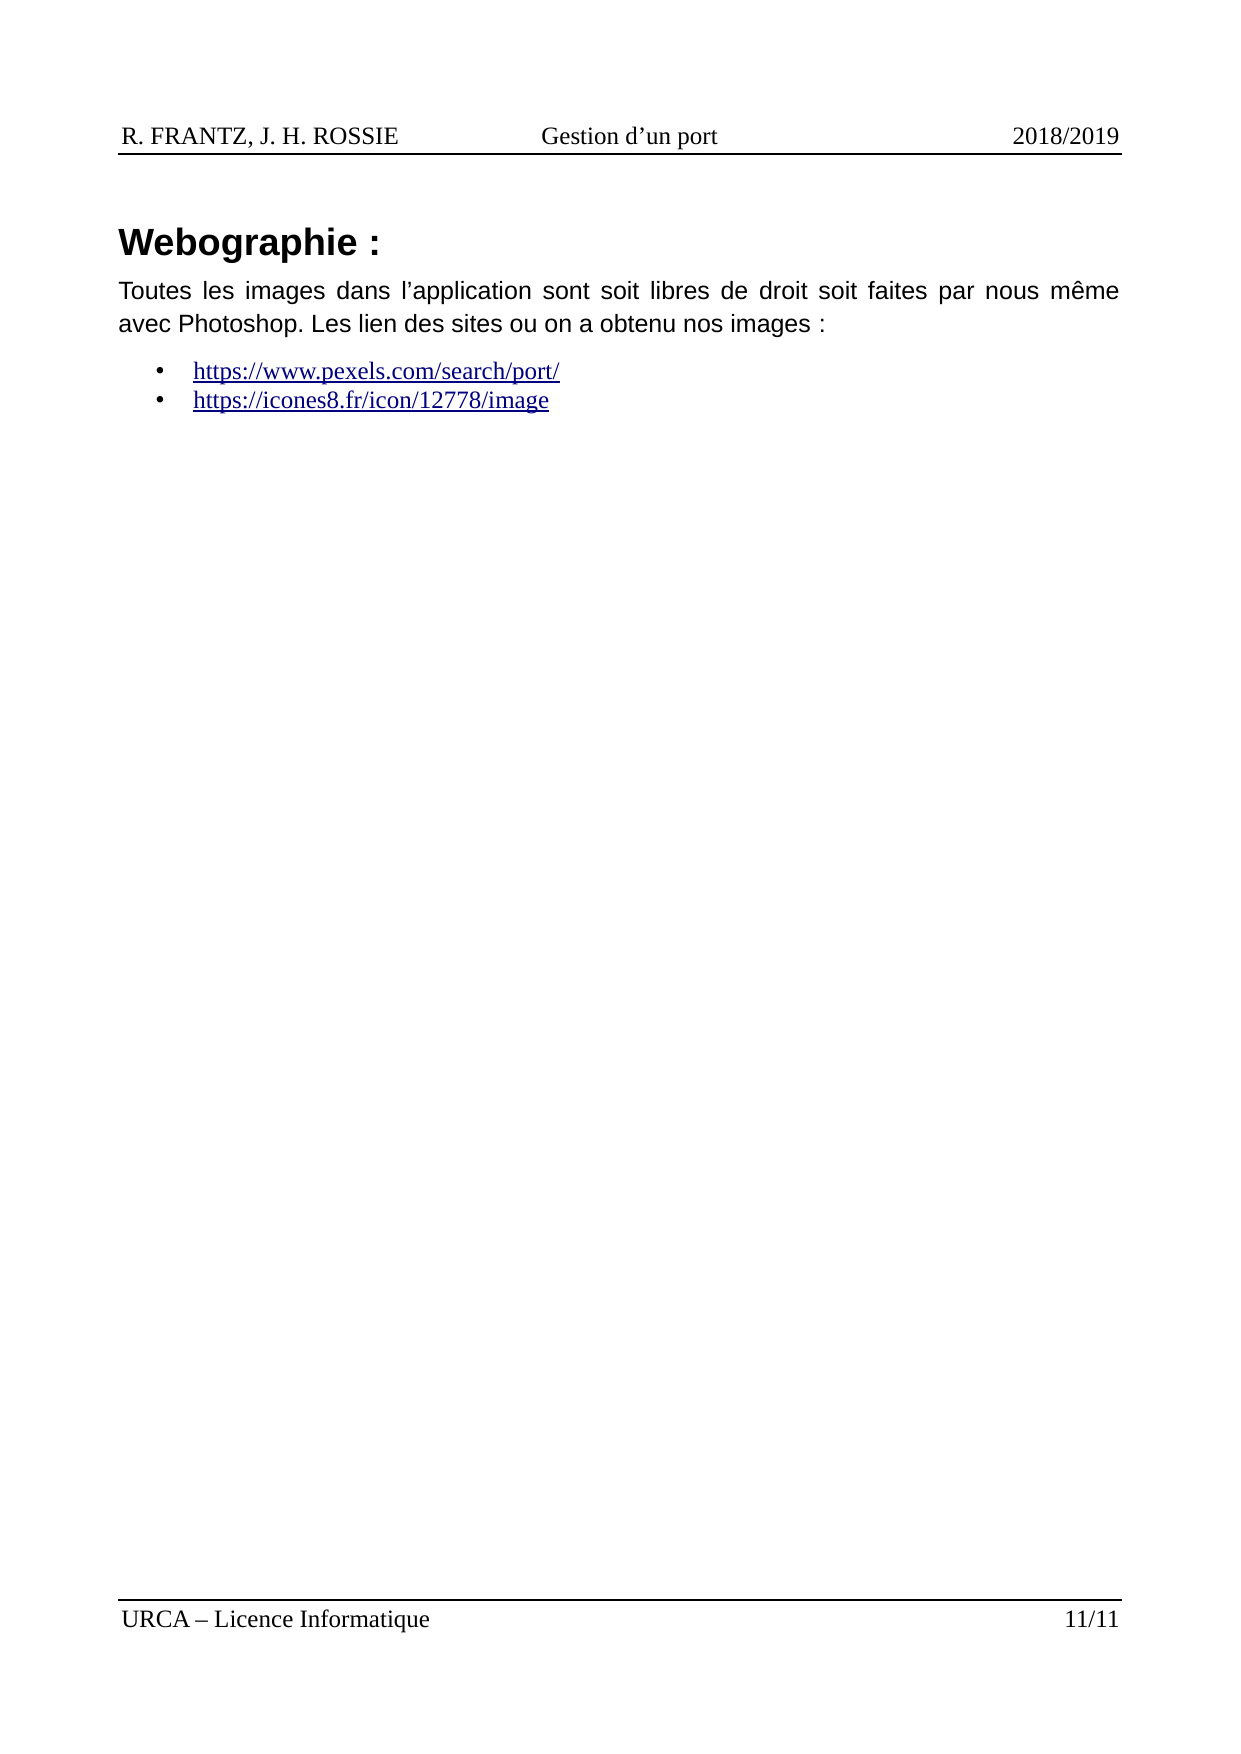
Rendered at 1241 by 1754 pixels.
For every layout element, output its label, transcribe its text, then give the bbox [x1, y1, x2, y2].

list https://www.pexels.com/search/port/ [156, 356, 1122, 385]
list https://icones8.fr/icon/12778/image [156, 385, 1122, 414]
subtitle Webographie : [118, 220, 1122, 263]
text Toutes les images dans l’application sont soit libres de droit soit faites par nous même avec Photoshop. Les lien des sites ou on a obtenu nos images : [118, 276, 1122, 337]
